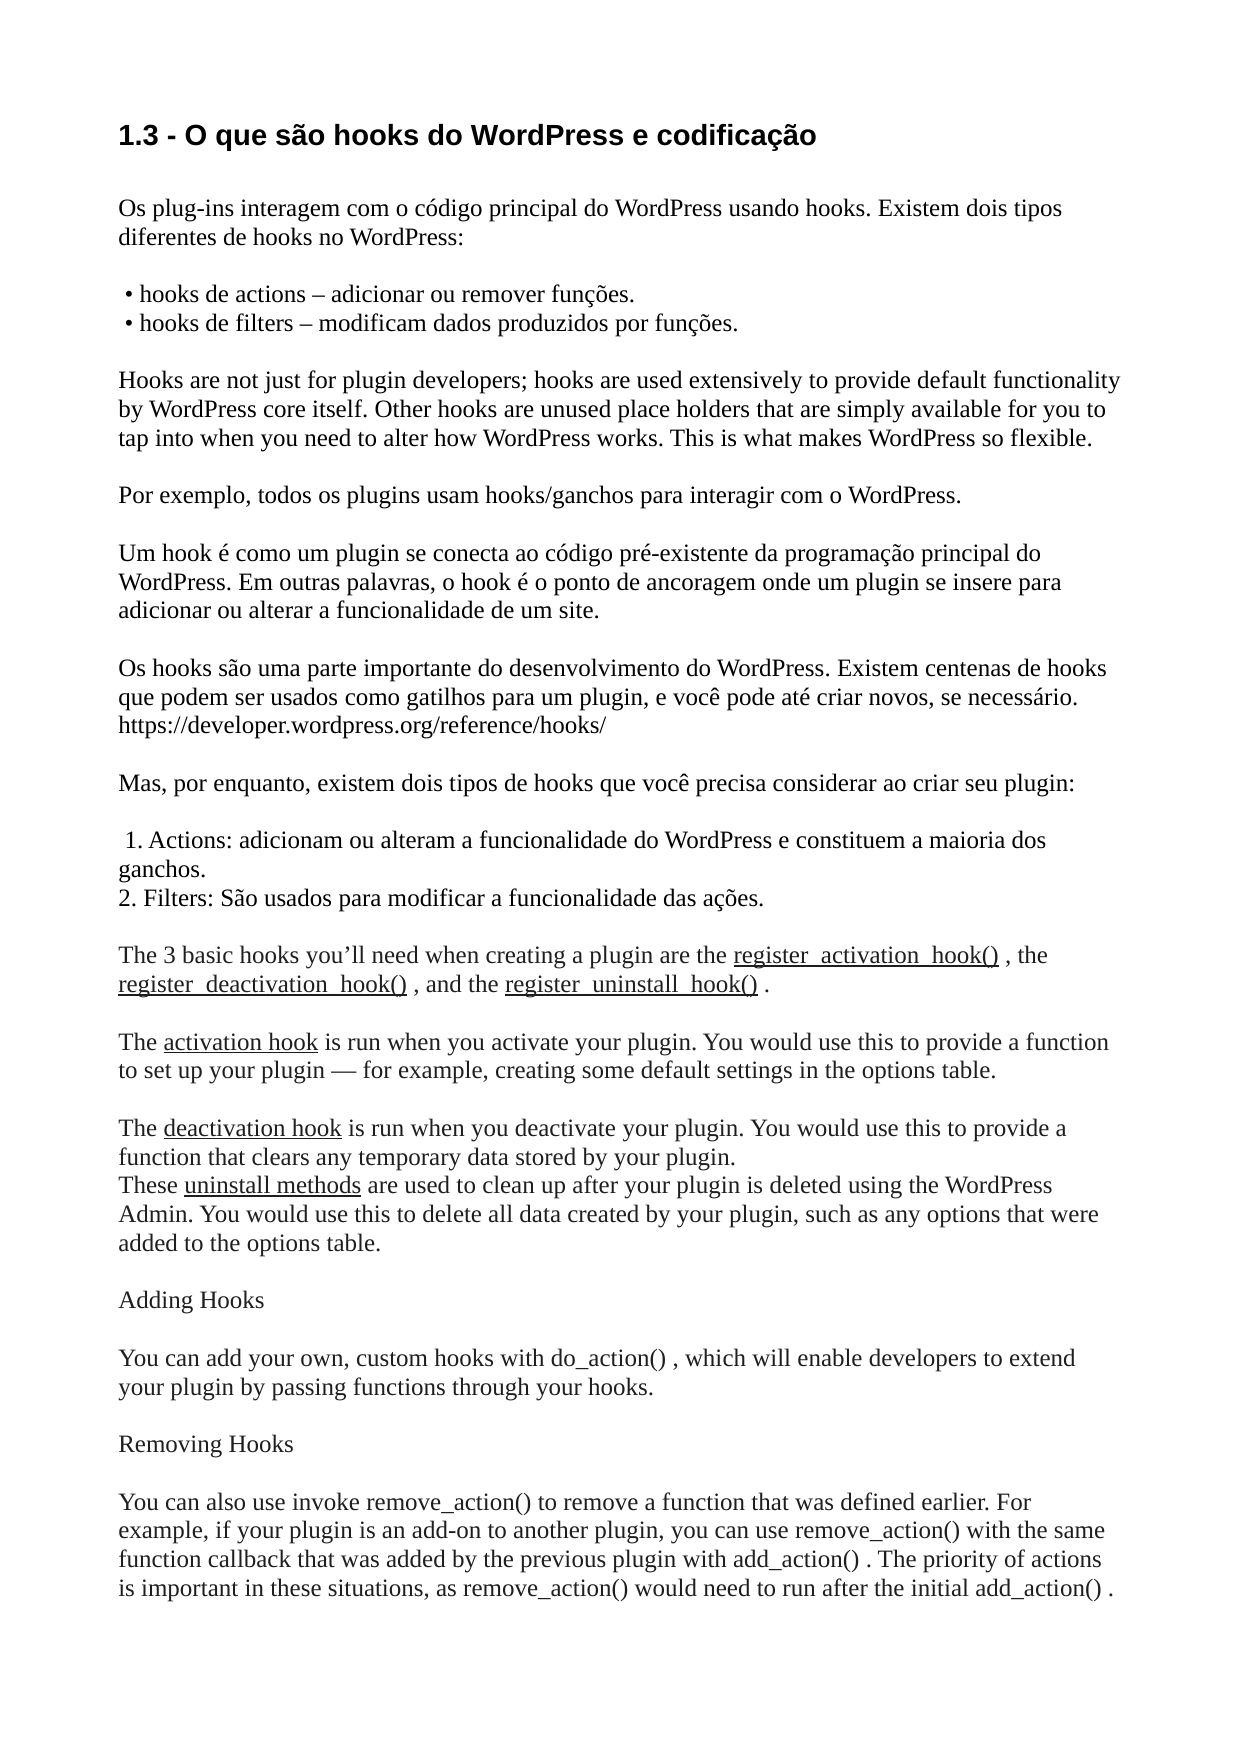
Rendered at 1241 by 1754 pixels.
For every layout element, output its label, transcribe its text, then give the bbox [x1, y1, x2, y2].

subtitle 1.3 - O que são hooks do WordPress e codificação [118, 118, 1122, 152]
text These uninstall methods are used to clean up after your plugin is deleted using the WordPress Admin. You would use this to delete all data created by your plugin, such as any options that were added to the options table. [118, 1170, 1122, 1257]
text https://developer.wordpress.org/reference/hooks/ [118, 710, 1122, 739]
text Adding Hooks [118, 1285, 1122, 1314]
text The activation hook is run when you activate your plugin. You would use this to provide a function to set up your plugin — for example, creating some default settings in the options table. [118, 1027, 1122, 1084]
text Os plug-ins interagem com o código principal do WordPress usando hooks. Existem dois tipos diferentes de hooks no WordPress: [118, 193, 1122, 250]
text You can add your own, custom hooks with do_action() , which will enable developers to extend your plugin by passing functions through your hooks. [118, 1343, 1122, 1400]
text The 3 basic hooks you’ll need when creating a plugin are the register_activation_hook() , the register_deactivation_hook() , and the register_uninstall_hook() . [118, 940, 1122, 998]
text You can also use invoke remove_action() to remove a function that was defined earlier. For example, if your plugin is an add-on to another plugin, you can use remove_action() with the same function callback that was added by the previous plugin with add_action() . The priority of actions is important in these situations, as remove_action() would need to run after the initial add_action() . [118, 1487, 1122, 1602]
text 1. Actions: adicionam ou alteram a funcionalidade do WordPress e constituem a maioria dos ganchos. [118, 825, 1122, 883]
text • hooks de filters – modificam dados produzidos por funções. [118, 308, 1122, 337]
text Um hook é como um plugin se conecta ao código pré-existente da programação principal do WordPress. Em outras palavras, o hook é o ponto de ancoragem onde um plugin se insere para adicionar ou alterar a funcionalidade de um site. [118, 538, 1122, 624]
text 2. Filters: São usados ​​para modificar a funcionalidade das ações. [118, 883, 1122, 912]
text Removing Hooks [118, 1429, 1122, 1458]
text Hooks are not just for plugin developers; hooks are used extensively to provide default functionality by WordPress core itself. Other hooks are unused place holders that are simply available for you to tap into when you need to alter how WordPress works. This is what makes WordPress so flexible. [118, 365, 1122, 452]
text Os hooks são uma parte importante do desenvolvimento do WordPress. Existem centenas de hooks que podem ser usados ​​como gatilhos para um plugin, e você pode até criar novos, se necessário. [118, 653, 1122, 710]
text Por exemplo, todos os plugins usam hooks/ganchos para interagir com o WordPress. [118, 480, 1122, 509]
text The deactivation hook is run when you deactivate your plugin. You would use this to provide a function that clears any temporary data stored by your plugin. [118, 1113, 1122, 1170]
text Mas, por enquanto, existem dois tipos de hooks que você precisa considerar ao criar seu plugin: [118, 768, 1122, 797]
text • hooks de actions – adicionar ou remover funções. [118, 279, 1122, 308]
